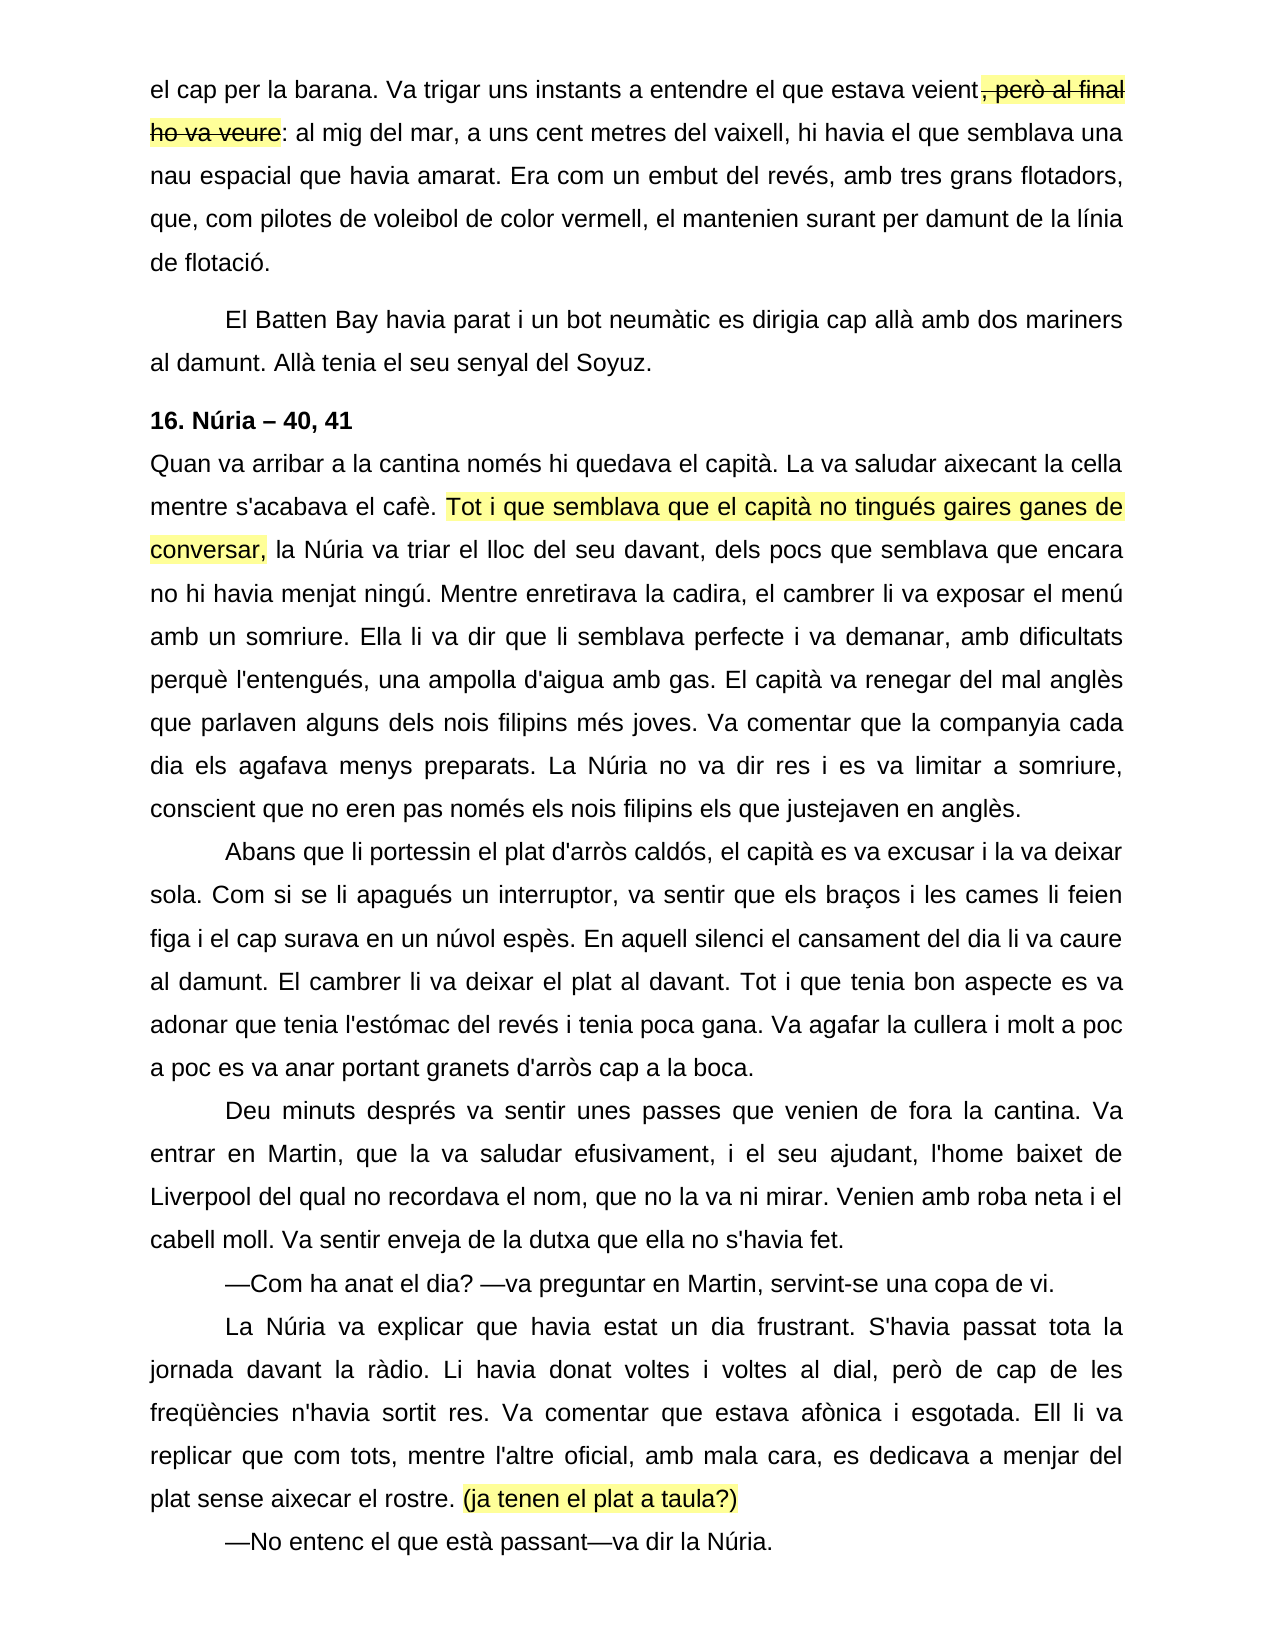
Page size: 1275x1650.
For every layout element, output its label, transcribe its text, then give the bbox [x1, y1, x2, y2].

text 16. Núria – 40, 41 [150, 406, 1125, 435]
text Quan va arribar a la cantina només hi quedava el capità. La va saludar aixecant la cella mentre s'acabava el cafè. Tot i que semblava que el capità no tingués gaires ganes de conversar, la Núria va triar el lloc del seu davant, dels pocs que semblava que encara no hi havia menjat ningú. Mentre enretirava la cadira, el cambrer li va exposar el menú amb un somriure. Ella li va dir que li semblava perfecte i va demanar, amb dificultats perquè l'entengués, una ampolla d'aigua amb gas. El capità va renegar del mal anglès que parlaven alguns dels nois filipins més joves. Va comentar que la companyia cada dia els agafava menys preparats. La Núria no va dir res i es va limitar a somriure, conscient que no eren pas només els nois filipins els que justejaven en anglès. [150, 449, 1125, 823]
text El Batten Bay havia parat i un bot neumàtic es dirigia cap allà amb dos mariners al damunt. Allà tenia el seu senyal del Soyuz. [150, 305, 1125, 377]
text Abans que li portessin el plat d'arròs caldós, el capità es va excusar i la va deixar sola. Com si se li apagués un interruptor, va sentir que els braços i les cames li feien figa i el cap surava en un núvol espès. En aquell silenci el cansament del dia li va caure al damunt. El cambrer li va deixar el plat al davant. Tot i que tenia bon aspecte es va adonar que tenia l'estómac del revés i tenia poca gana. Va agafar la cullera i molt a poc a poc es va anar portant granets d'arròs cap a la boca. [150, 837, 1125, 1082]
text el cap per la barana. Va trigar uns instants a entendre el que estava veient, però al final ho va veure: al mig del mar, a uns cent metres del vaixell, hi havia el que semblava una nau espacial que havia amarat. Era com un embut del revés, amb tres grans flotadors, que, com pilotes de voleibol de color vermell, el mantenien surant per damunt de la línia de flotació. [150, 75, 1125, 276]
text —No entenc el que està passant—va dir la Núria. [150, 1527, 1125, 1556]
text Deu minuts després va sentir unes passes que venien de fora la cantina. Va entrar en Martin, que la va saludar efusivament, i el seu ajudant, l'home baixet de Liverpool del qual no recordava el nom, que no la va ni mirar. Venien amb roba neta i el cabell moll. Va sentir enveja de la dutxa que ella no s'havia fet. [150, 1096, 1125, 1254]
text La Núria va explicar que havia estat un dia frustrant. S'havia passat tota la jornada davant la ràdio. Li havia donat voltes i voltes al dial, però de cap de les freqüències n'havia sortit res. Va comentar que estava afònica i esgotada. Ell li va replicar que com tots, mentre l'altre oficial, amb mala cara, es dedicava a menjar del plat sense aixecar el rostre. (ja tenen el plat a taula?) [150, 1312, 1125, 1513]
text —Com ha anat el dia? —va preguntar en Martin, servint-se una copa de vi. [150, 1268, 1125, 1297]
